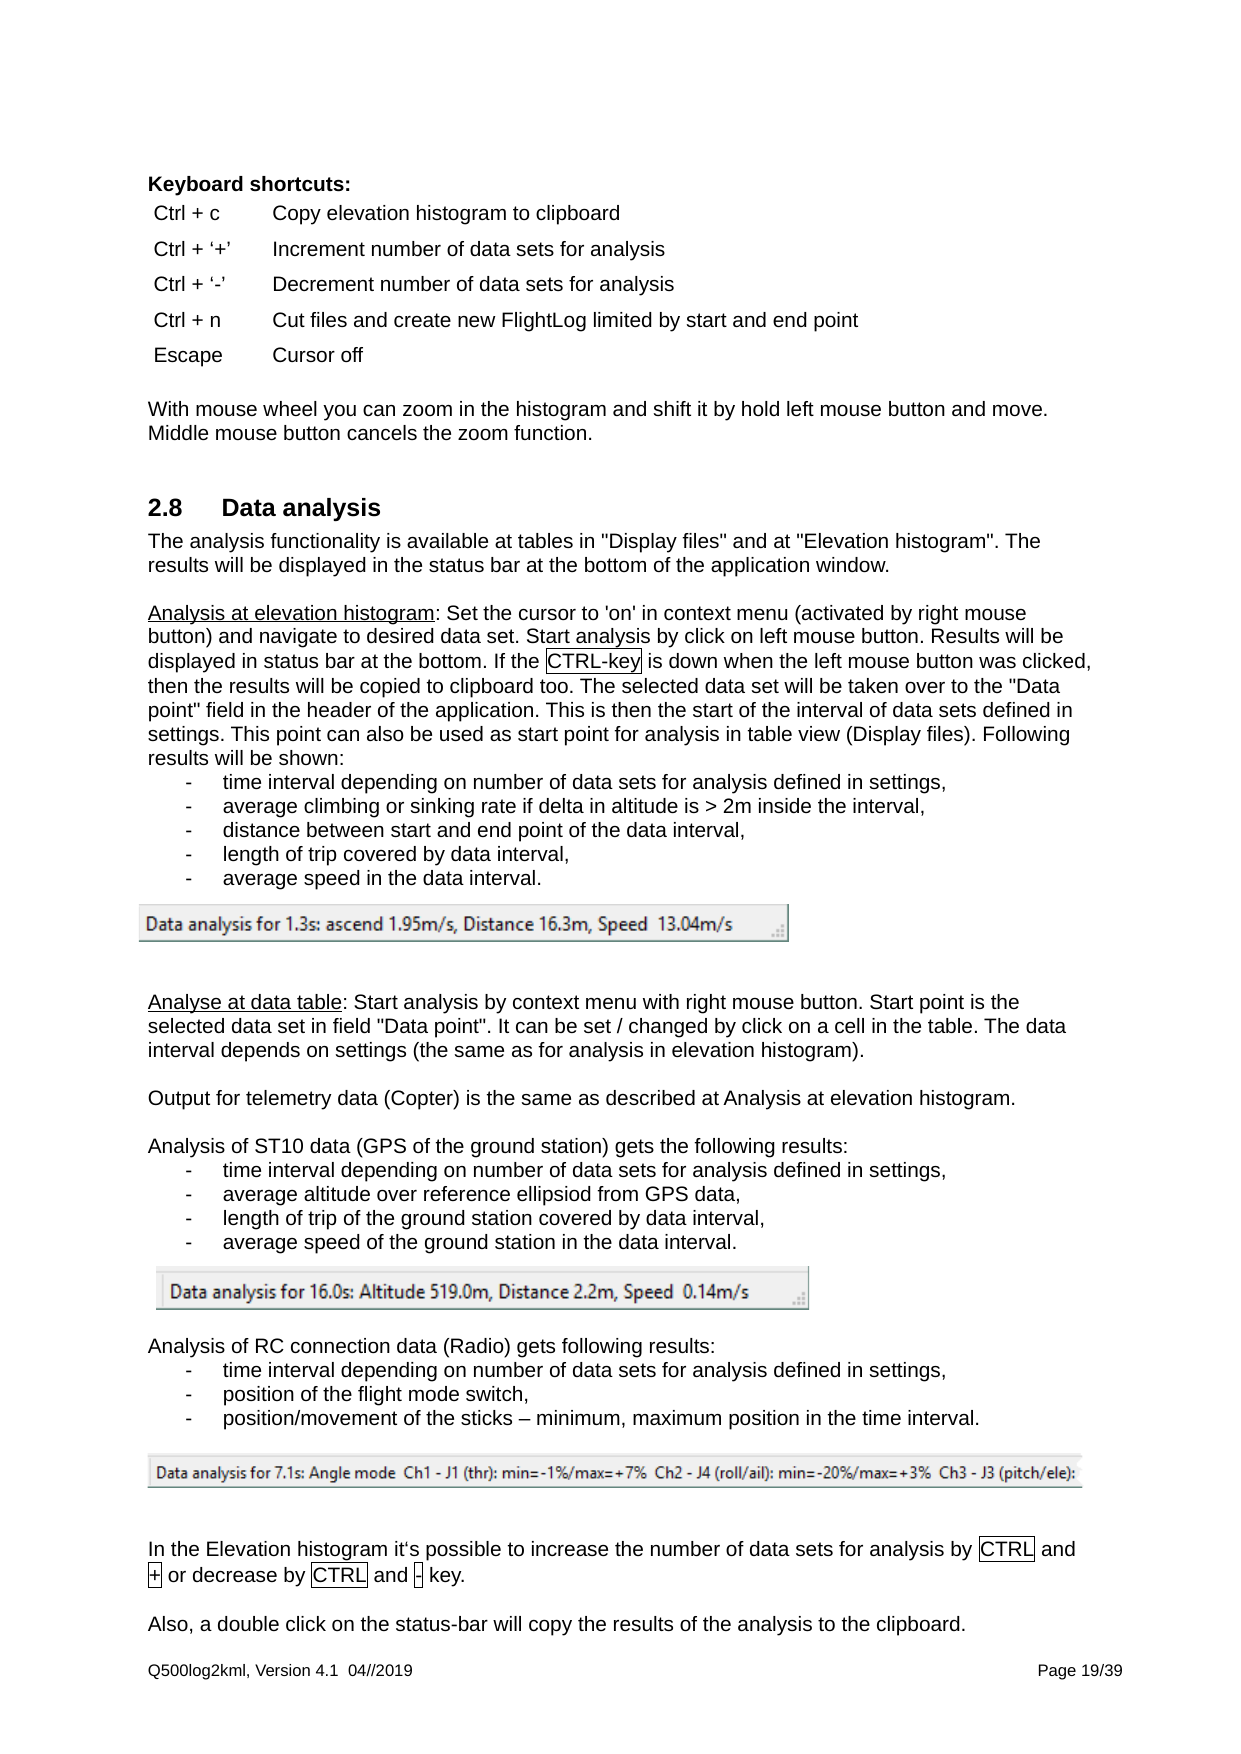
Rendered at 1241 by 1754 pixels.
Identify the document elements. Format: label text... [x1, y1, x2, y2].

table_cell Ctrl + n [148, 302, 266, 337]
text With mouse wheel you can zoom in the histogram and shift it by hold left mouse button and move. Middle mouse button cancels the zoom function. [148, 397, 1093, 444]
list position of the flight mode switch, [185, 1382, 1093, 1406]
list distance between start and end point of the data interval, [185, 818, 1093, 842]
text Analysis at elevation histogram: Set the cursor to 'on' in context menu (activated by right mouse button) and navigate to desired data set. Start analysis by click on left mouse button. Results will be displayed in status bar at the bottom. If the CTRL-key is down when the left mouse button was clicked, then the results will be copied to clipboard too. The selected data set will be taken over to the "Data point" field in the header of the application. This is then the start of the interval of data sets defined in settings. This point can also be used as start point for analysis in table view (Display files). Following results will be shown: [148, 600, 1093, 770]
list average speed of the ground station in the data interval. [185, 1229, 1093, 1253]
list average altitude over reference ellipsiod from GPS data, [185, 1182, 1093, 1206]
picture [138, 904, 789, 942]
list length of trip covered by data interval, [185, 842, 1093, 866]
list time interval depending on number of data sets for analysis defined in settings, [185, 1158, 1093, 1182]
table_cell Ctrl + ‘-’ [148, 266, 266, 302]
text Analysis of RC connection data (Radio) gets following results: [148, 1334, 1093, 1358]
text Keyboard shortcuts: [148, 172, 1093, 196]
list time interval depending on number of data sets for analysis defined in settings, [185, 1358, 1093, 1382]
table_cell Decrement number of data sets for analysis [266, 266, 1093, 302]
table_cell Cut files and create new FlightLog limited by start and end point [266, 302, 1093, 337]
table_header Copy elevation histogram to clipboard [266, 196, 1093, 231]
list average speed in the data interval. [185, 866, 1093, 890]
table_cell Escape [148, 337, 266, 373]
text Analysis of ST10 data (GPS of the ground station) gets the following results: [148, 1134, 1093, 1158]
list length of trip of the ground station covered by data interval, [185, 1206, 1093, 1229]
list time interval depending on number of data sets for analysis defined in settings, [185, 770, 1093, 794]
table_header Ctrl + c [148, 196, 266, 231]
list position/movement of the sticks – minimum, maximum position in the time interval. [185, 1406, 1093, 1429]
text Also, a double click on the status-bar will copy the results of the analysis to the clipboard. [148, 1612, 1093, 1636]
table_cell Cursor off [266, 337, 1093, 373]
text In the Elevation histogram it‘s possible to increase the number of data sets for analysis by CTRL and + or decrease by CTRL and - key. [148, 1536, 1093, 1588]
picture [147, 1453, 1093, 1488]
text The analysis functionality is available at tables in "Display files" and at "Elevation histogram". The results will be displayed in the status bar at the bottom of the application window. [148, 528, 1093, 576]
picture [156, 1266, 810, 1310]
table_cell Ctrl + ‘+’ [148, 231, 266, 266]
text Output for telemetry data (Copter) is the same as described at Analysis at elevation histogram. [148, 1086, 1093, 1110]
list average climbing or sinking rate if delta in altitude is > 2m inside the interval, [185, 794, 1093, 818]
text Analyse at data table: Start analysis by context menu with right mouse button. Start point is the selected data set in field "Data point". It can be set / changed by click on a cell in the table. The data interval depends on settings (the same as for analysis in elevation histogram). [148, 990, 1093, 1062]
table_cell Increment number of data sets for analysis [266, 231, 1093, 266]
subtitle Data analysis [148, 493, 1093, 522]
